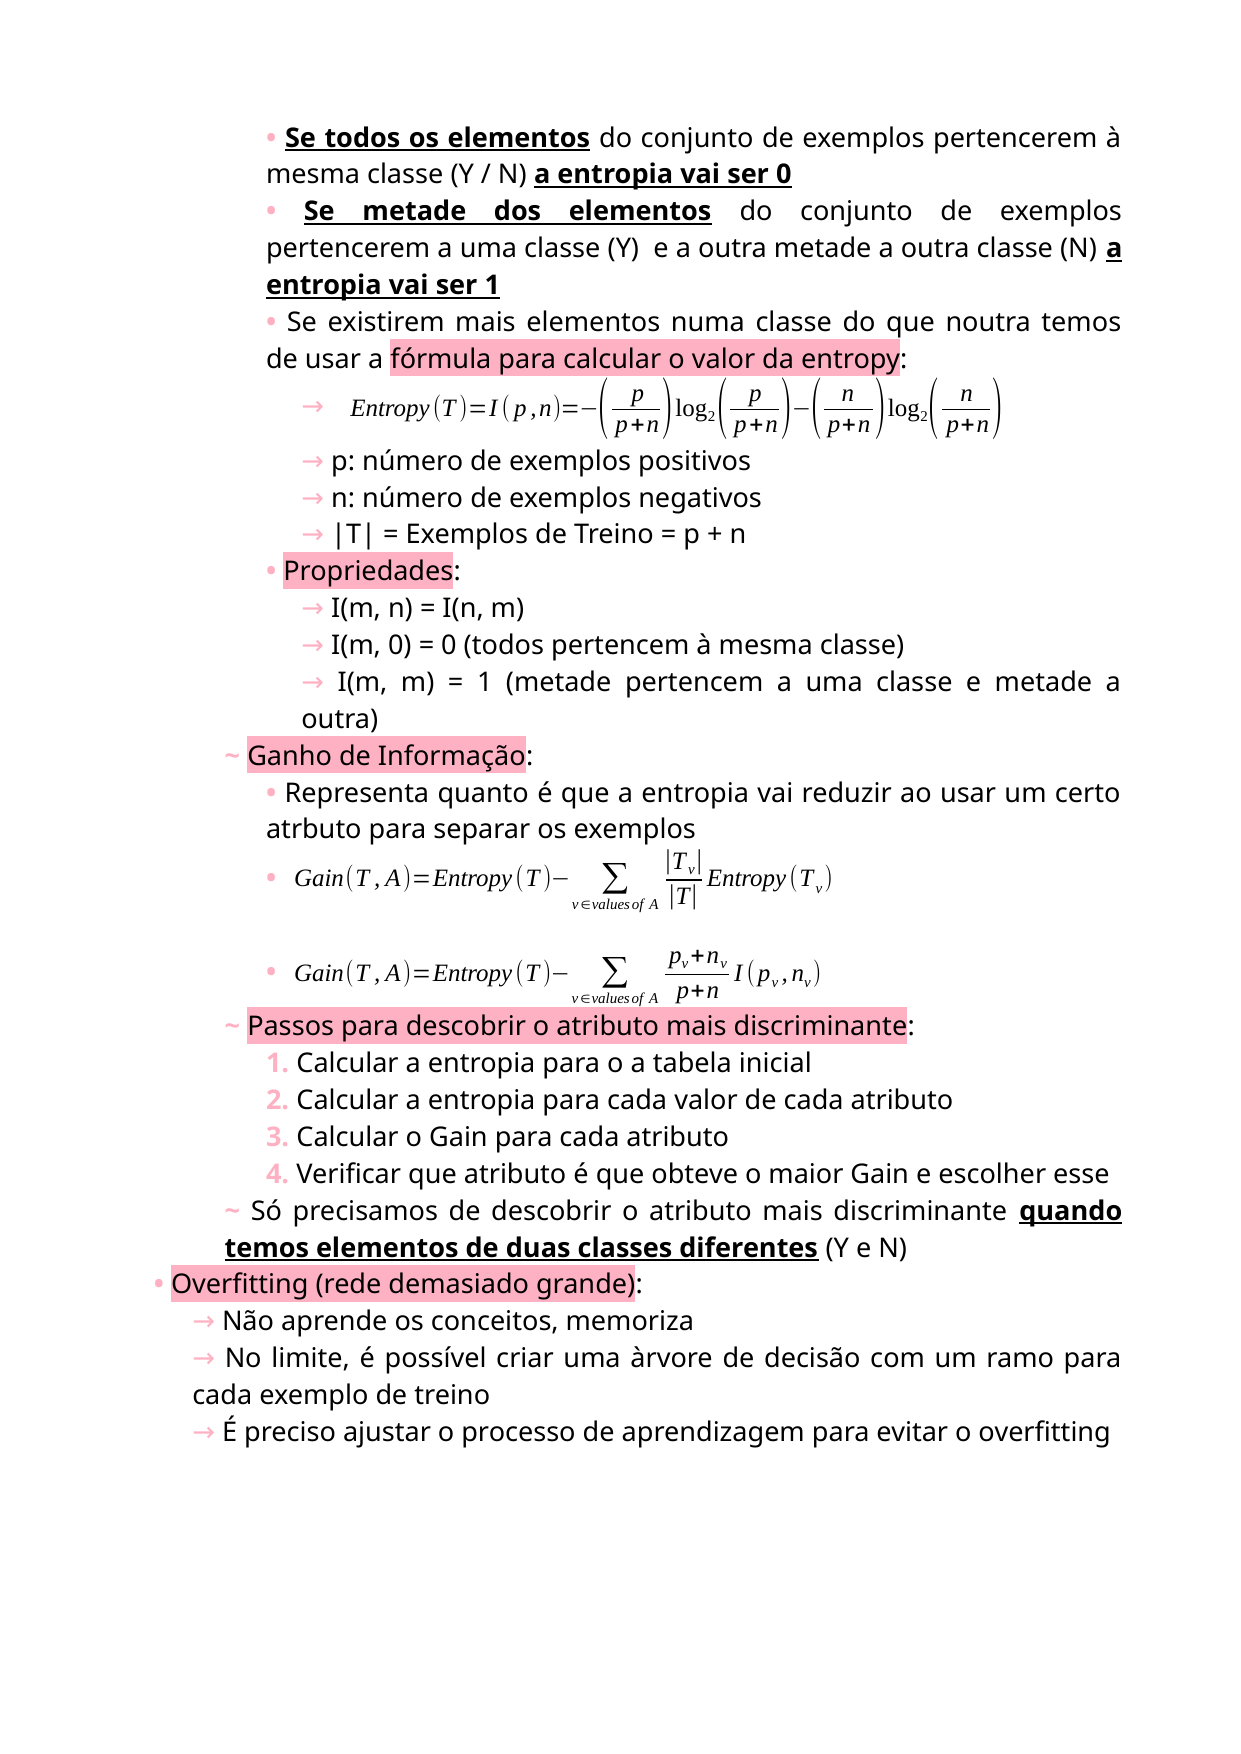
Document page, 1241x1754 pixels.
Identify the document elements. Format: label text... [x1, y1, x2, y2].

text ~ Ganho de Informação: [224, 736, 1122, 773]
text • [118, 847, 1122, 912]
text → I(m, n) = I(n, m) [301, 589, 1122, 626]
text → [301, 376, 1122, 441]
text → Não aprende os conceitos, memoriza [192, 1302, 1122, 1339]
text • Representa quanto é que a entropia vai reduzir ao usar um certo atrbuto para separar os exemplos [266, 773, 1122, 847]
text • Se todos os elementos do conjunto de exemplos pertencerem à mesma classe (Y / N) a entropia vai ser 0 [266, 118, 1122, 192]
text → p: número de exemplos positivos [301, 441, 1122, 478]
text → I(m, 0) = 0 (todos pertencem à mesma classe) [301, 626, 1122, 662]
text 3. Calcular o Gain para cada atributo [266, 1117, 1122, 1154]
text ~ Só precisamos de descobrir o atributo mais discriminante quando temos elementos de duas classes diferentes (Y e N) [224, 1191, 1122, 1265]
text 2. Calcular a entropia para cada valor de cada atributo [266, 1081, 1122, 1117]
text • Propriedades: [266, 552, 1122, 589]
text → No limite, é possível criar uma àrvore de decisão com um ramo para cada exemplo de treino [192, 1339, 1122, 1412]
text 1. Calcular a entropia para o a tabela inicial [266, 1044, 1122, 1081]
text • Se metade dos elementos do conjunto de exemplos pertencerem a uma classe (Y) e a outra metade a outra classe (N) a entropia vai ser 1 [266, 192, 1122, 302]
text • Overfitting (rede demasiado grande): [153, 1265, 1122, 1302]
text → É preciso ajustar o processo de aprendizagem para evitar o overfitting [192, 1412, 1122, 1449]
text → n: número de exemplos negativos [301, 478, 1122, 515]
text → I(m, m) = 1 (metade pertencem a uma classe e metade a outra) [301, 662, 1122, 736]
text 4. Verificar que atributo é que obteve o maior Gain e escolher esse [266, 1154, 1122, 1191]
text → |T| = Exemplos de Treino = p + n [301, 515, 1122, 552]
text • [266, 941, 1122, 1007]
text • Se existirem mais elementos numa classe do que noutra temos de usar a fórmula para calcular o valor da entropy: [266, 302, 1122, 376]
text ~ Passos para descobrir o atributo mais discriminante: [224, 1007, 1122, 1044]
